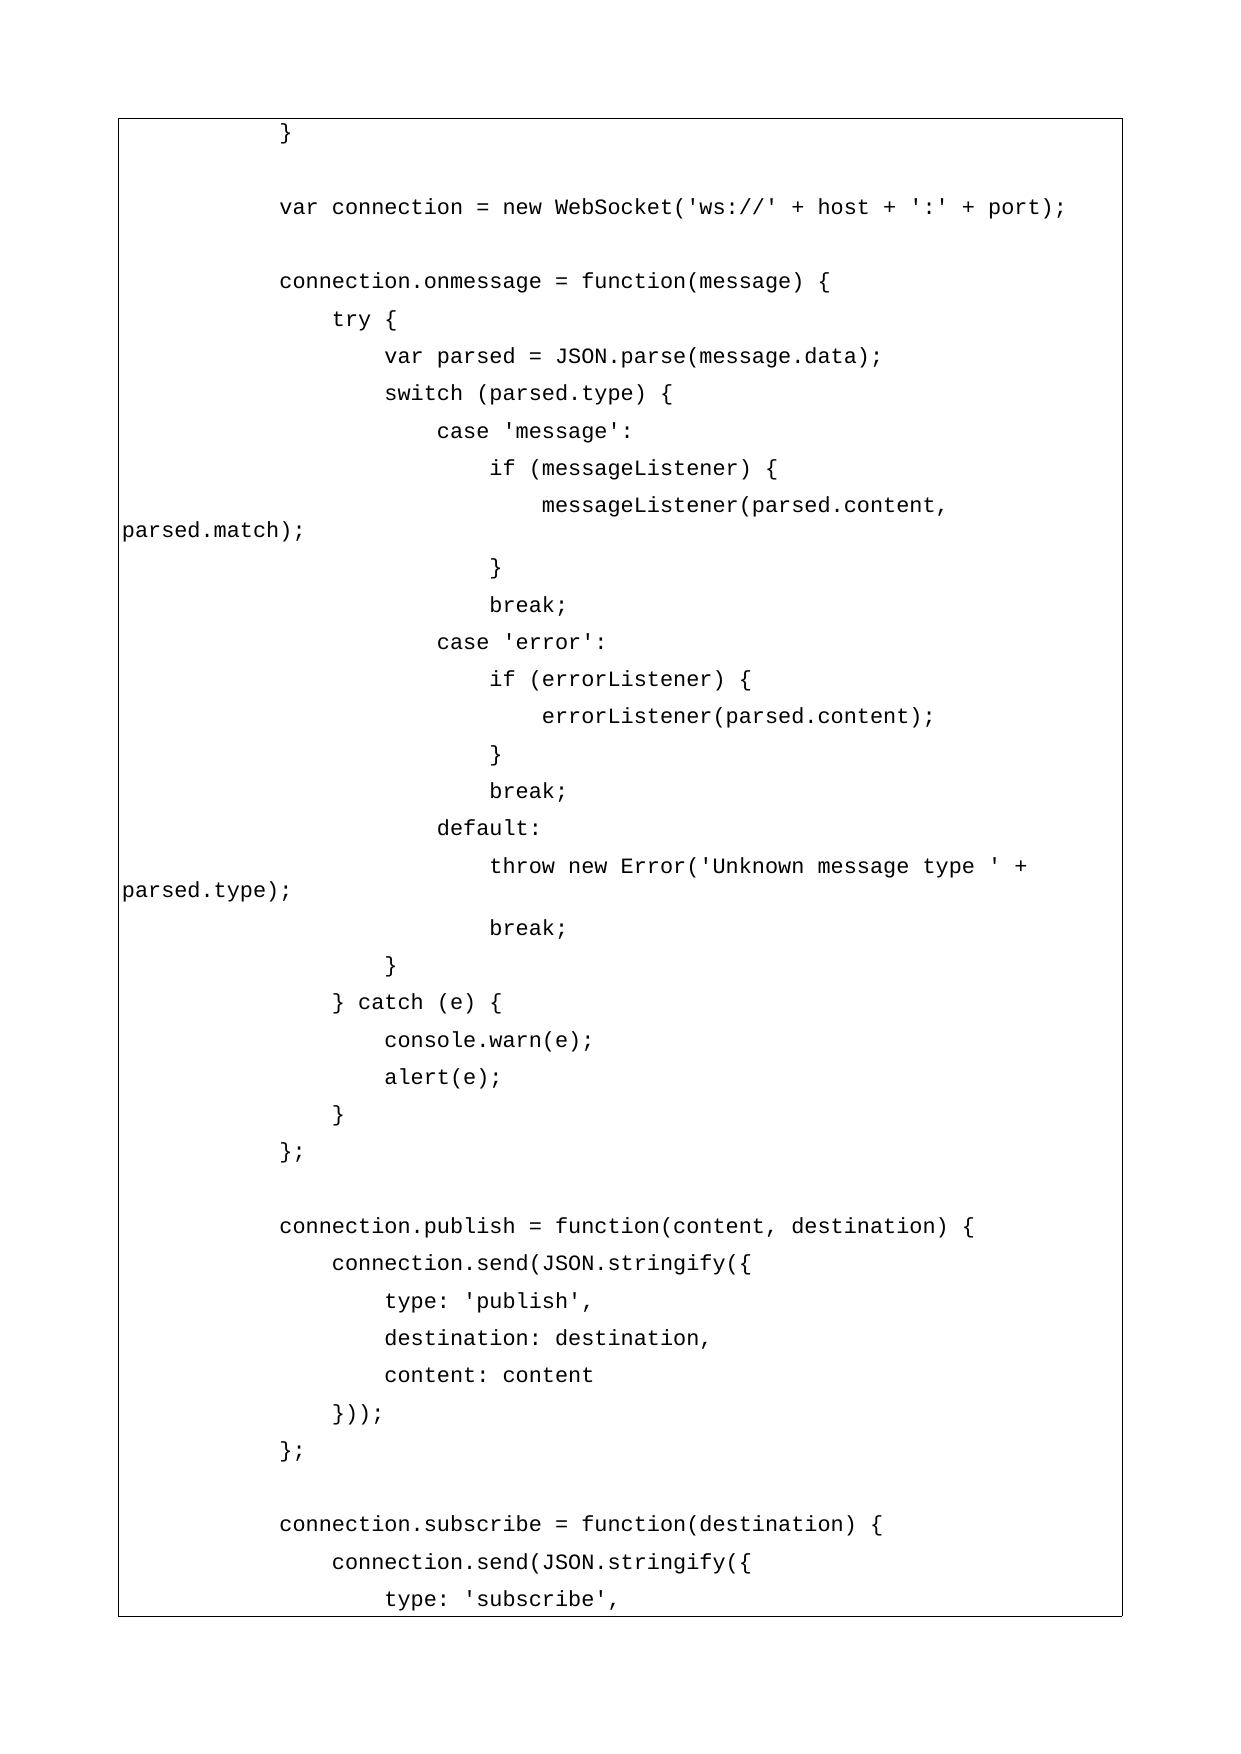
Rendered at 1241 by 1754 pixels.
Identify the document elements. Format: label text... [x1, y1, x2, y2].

text } [119, 739, 1122, 768]
text errorListener(parsed.content); [119, 702, 1122, 731]
text } [119, 119, 1122, 146]
text destination: destination, [119, 1324, 1122, 1352]
text default: [119, 814, 1122, 842]
text messageListener(parsed.content, parsed.match); [119, 491, 1122, 544]
text if (messageListener) { [119, 454, 1122, 482]
text throw new Error('Unknown message type ' + parsed.type); [119, 851, 1122, 904]
text type: 'publish', [119, 1286, 1122, 1315]
text type: 'subscribe', [119, 1585, 1122, 1616]
text break; [119, 913, 1122, 942]
text if (errorListener) { [119, 665, 1122, 693]
text content: content [119, 1361, 1122, 1389]
text connection.publish = function(content, destination) { [119, 1212, 1122, 1240]
text }; [119, 1436, 1122, 1464]
text alert(e); [119, 1063, 1122, 1091]
text connection.send(JSON.stringify({ [119, 1249, 1122, 1277]
text switch (parsed.type) { [119, 379, 1122, 407]
text }; [119, 1137, 1122, 1166]
text break; [119, 590, 1122, 619]
text try { [119, 304, 1122, 333]
text connection.onmessage = function(message) { [119, 267, 1122, 296]
text } catch (e) { [119, 988, 1122, 1016]
text var parsed = JSON.parse(message.data); [119, 342, 1122, 370]
text break; [119, 777, 1122, 805]
text case 'message': [119, 416, 1122, 445]
text connection.subscribe = function(destination) { [119, 1510, 1122, 1538]
text } [119, 1100, 1122, 1128]
text console.warn(e); [119, 1025, 1122, 1054]
text case 'error': [119, 628, 1122, 656]
text } [119, 553, 1122, 581]
text })); [119, 1398, 1122, 1427]
text var connection = new WebSocket('ws://' + host + ':' + port); [119, 193, 1122, 221]
text } [119, 951, 1122, 979]
text connection.send(JSON.stringify({ [119, 1547, 1122, 1576]
